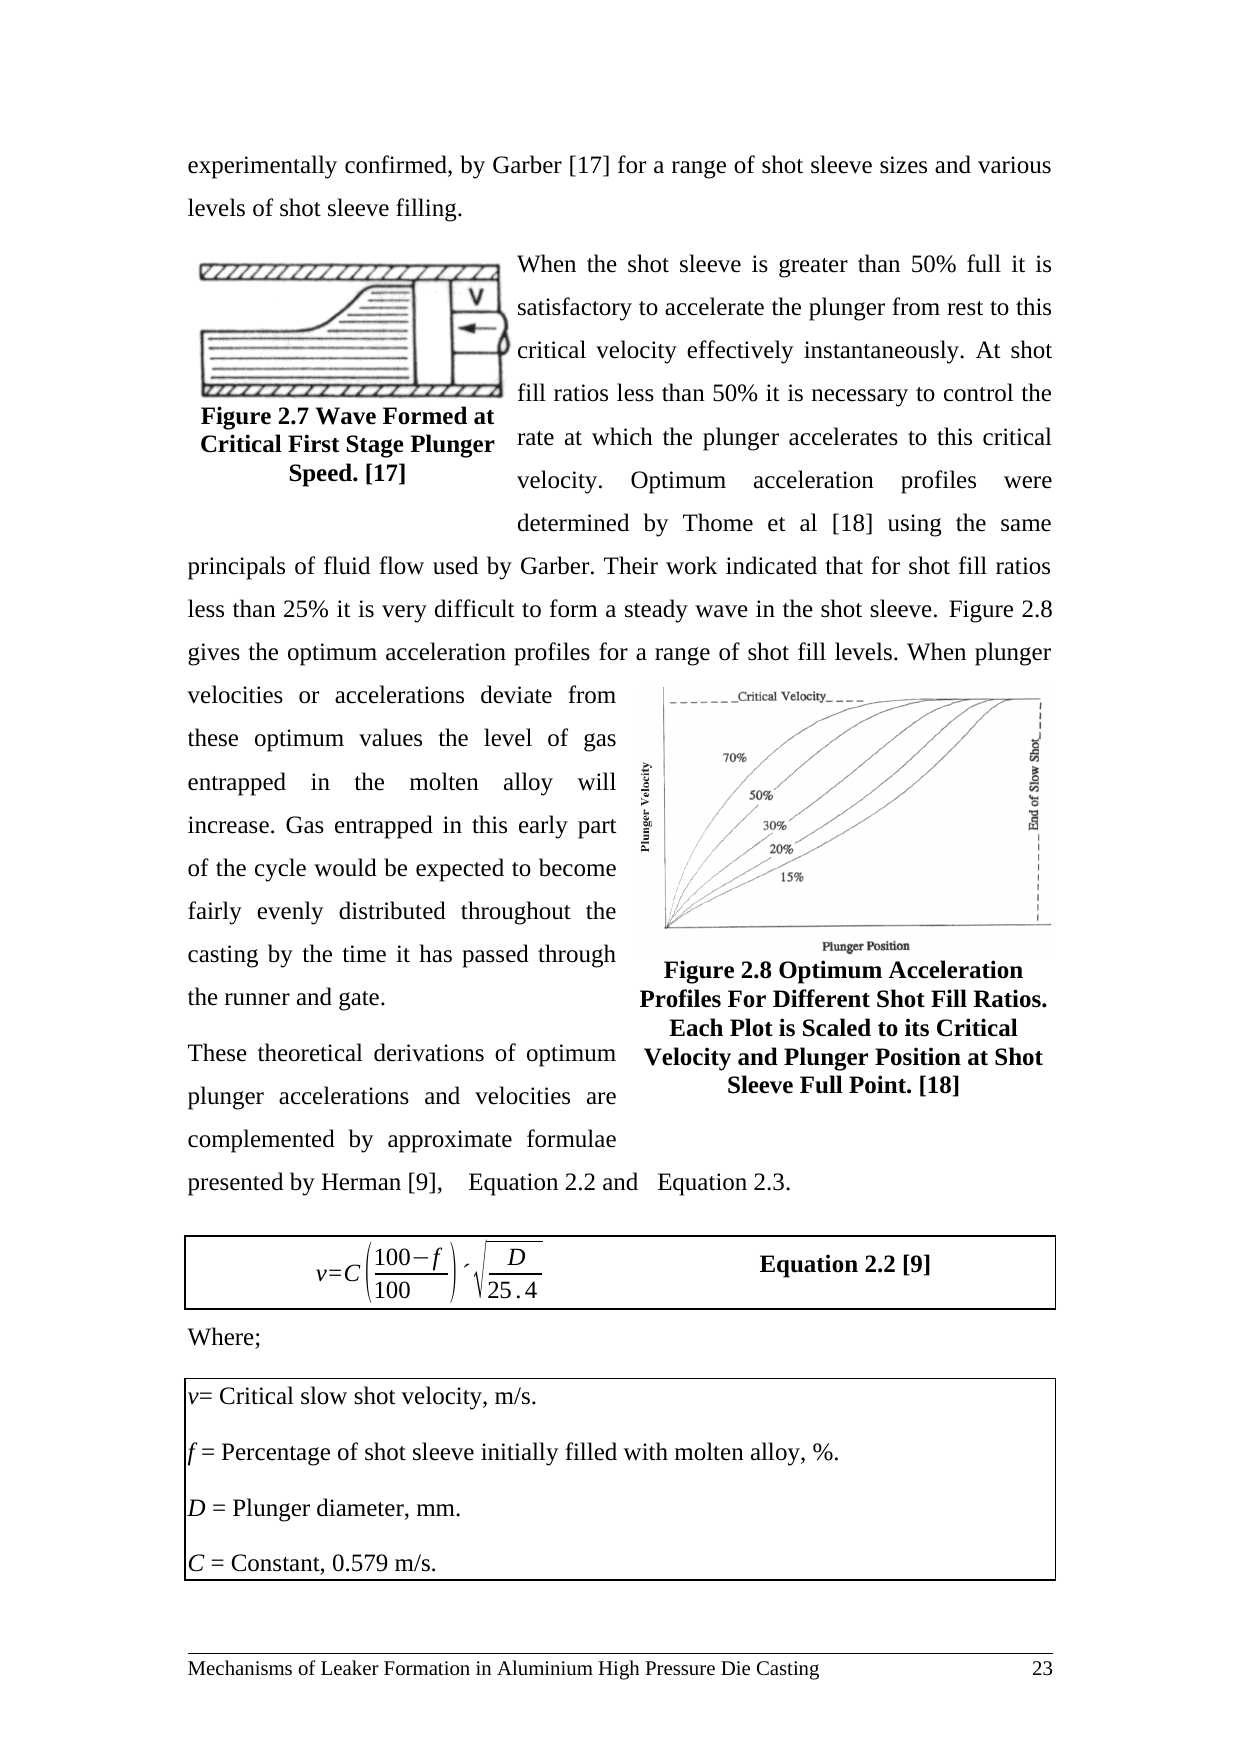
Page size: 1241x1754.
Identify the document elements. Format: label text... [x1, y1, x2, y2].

text experimentally confirmed, by Garber [17] for a range of shot sleeve sizes and various levels of shot sleeve filling. [187, 150, 1053, 222]
text These theoretical derivations of optimum plunger accelerations and velocities are complemented by approximate formulae presented by Herman [9], Equation 2 .2 and Equation 2 .3. [187, 1038, 1053, 1196]
text C = Constant, 0.579 m/s. [186, 1544, 1055, 1579]
text When the shot sleeve is greater than 50% full it is satisfactory to accelerate the plunger from rest to this critical velocity effectively instantaneously. At shot fill ratios less than 50% it is necessary to control the rate at which the plunger accelerates to this critical velocity. Optimum acceleration profiles were determined by Thome et al [18] using the same principals of fluid flow used by Garber. Their work indicated that for shot fill ratios less than 25% it is very difficult to form a steady wave in the shot sleeve. Figure 2.8 gives the optimum acceleration profiles for a range of shot fill levels. When plunger velocities or accelerations deviate from these optimum values the level of gas entrapped in the molten alloy will increase. Gas entrapped in this early part of the cycle would be expected to become fairly evenly distributed throughout the casting by the time it has passed through the runner and gate. [187, 249, 1053, 1011]
picture [635, 687, 1052, 956]
text Figure 2.8 Optimum Acceleration Profiles For Different Shot Fill Ratios. Each Plot is Scaled to its Critical Velocity and Plunger Position at Shot Sleeve Full Point. [18] [636, 956, 1051, 1099]
text f = Percentage of shot sleeve initially filled with molten alloy, %. [186, 1433, 1055, 1466]
picture [196, 256, 514, 401]
text Equation 2.2 [9] [186, 1237, 1055, 1308]
text Where; [187, 1322, 1053, 1351]
text v= Critical slow shot velocity, m/s. [186, 1379, 1055, 1410]
text D = Plunger diameter, mm. [186, 1489, 1055, 1521]
text Figure 2.7 Wave Formed at Critical First Stage Plunger Speed. [17] [197, 401, 498, 487]
